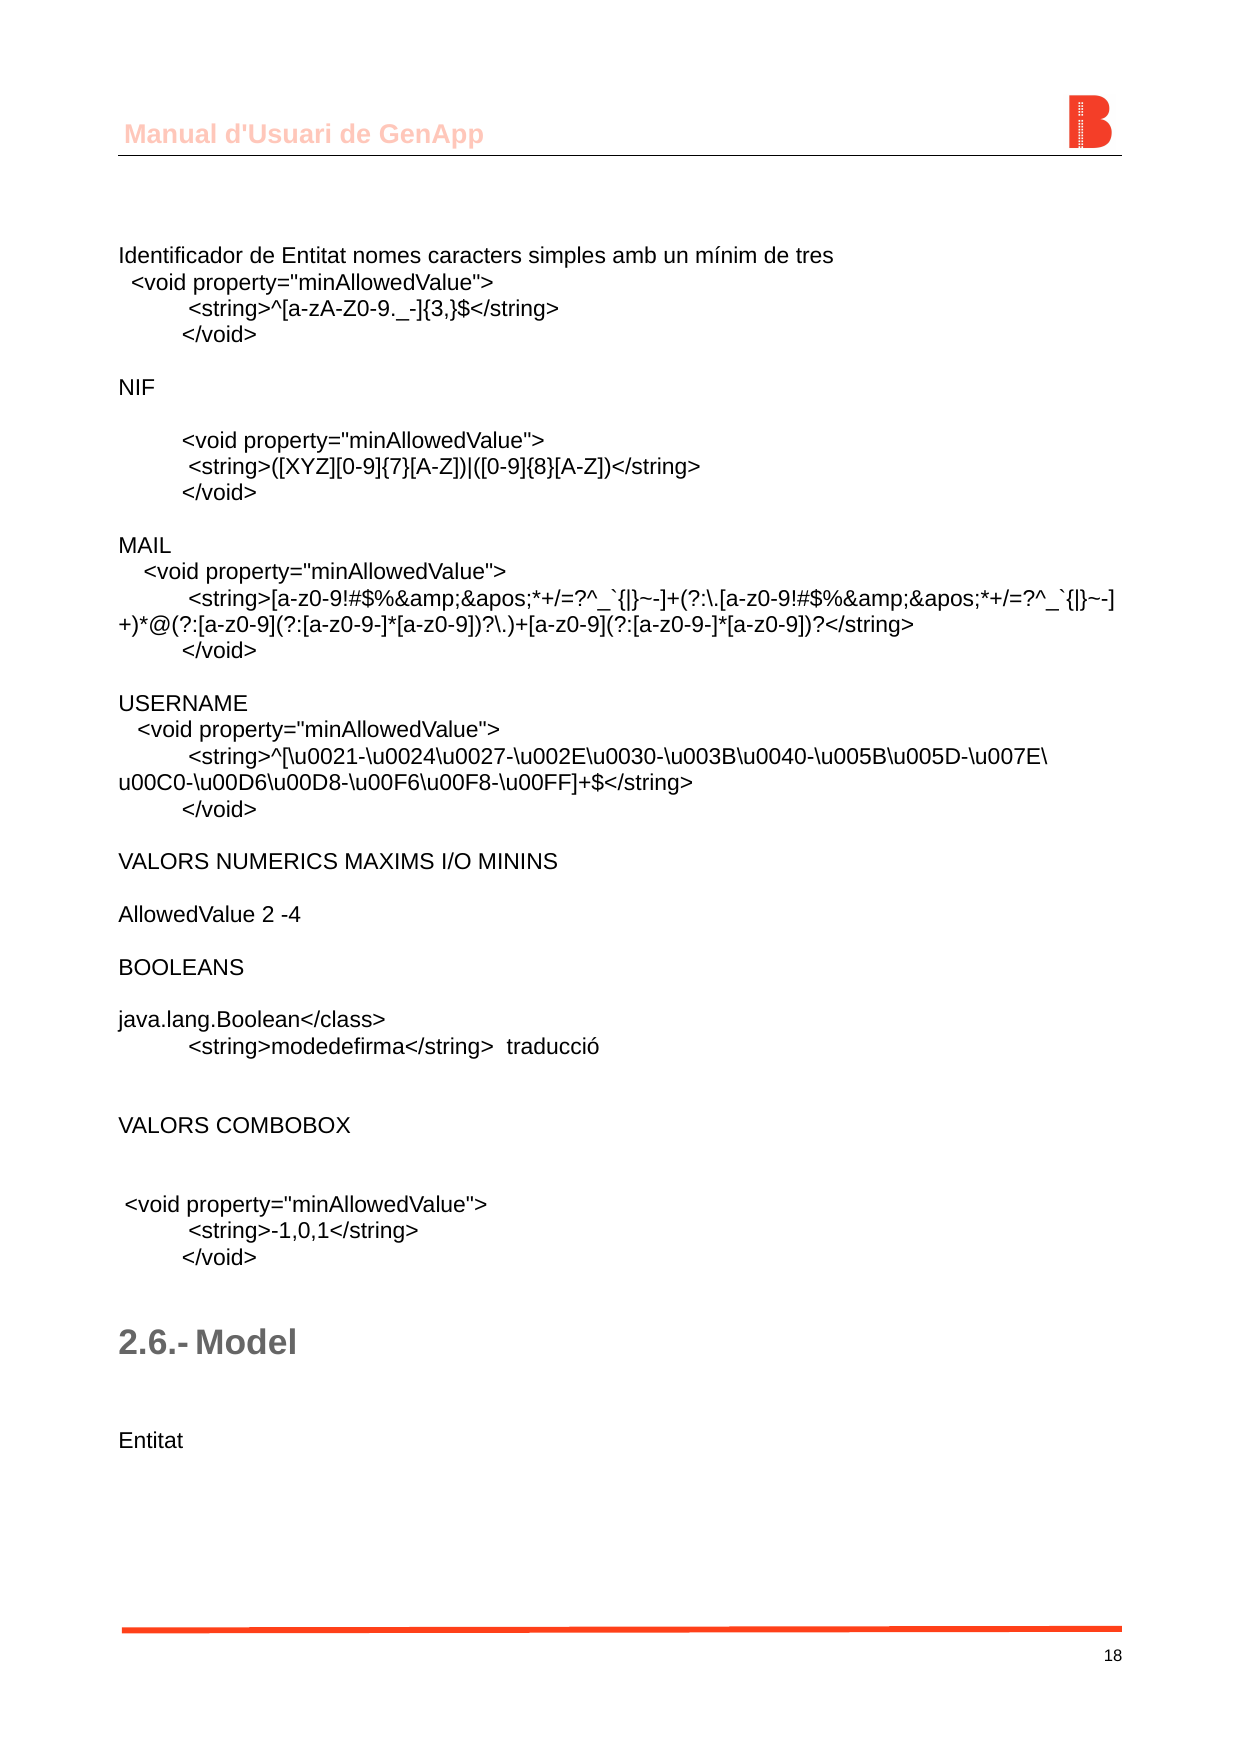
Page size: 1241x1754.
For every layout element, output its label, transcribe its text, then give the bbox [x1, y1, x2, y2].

text AllowedValue 2 -4 [118, 901, 1122, 927]
picture [1063, 94, 1117, 150]
text Entitat [118, 1427, 1122, 1453]
text <void property="minAllowedValue"> <string>^[a-zA-Z0-9._-]{3,}$</string> </void> [118, 268, 1122, 347]
text <void property="minAllowedValue"> <string>([XYZ][0-9]{7}[A-Z])|([0-9]{8}[A-Z])</string> </void> [118, 400, 1122, 506]
text java.lang.Boolean</class> <string>modedefirma</string> traducció [118, 1006, 1122, 1059]
text <void property="minAllowedValue"> <string>^[\u0021-\u0024\u0027-\u002E\u0030-\u003B\u0040-\u005B\u005D-\u007E\u00C0-\u00D6\u00D8-\u00F6\u00F8-\u00FF]+$</string> </void> [118, 716, 1122, 822]
text VALORS NUMERICS MAXIMS I/O MININS [118, 848, 1122, 874]
text <void property="minAllowedValue"> <string>-1,0,1</string> </void> [118, 1191, 1122, 1270]
text <void property="minAllowedValue"> <string>[a-z0-9!#$%&amp;&apos;*+/=?^_`{|}~-]+(?:\.[a-z0-9!#$%&amp;&apos;*+/=?^_`{|}~-]+)*@(?:[a-z0-9](?:[a-z0-9-]*[a-z0-9])?\.)+[a-z0-9](?:[a-z0-9-]*[a-z0-9])?</string> </void> [118, 558, 1122, 664]
text NIF [118, 374, 1122, 400]
text VALORS COMBOBOX [118, 1112, 1122, 1138]
subtitle Model [118, 1321, 1122, 1362]
text Identificador de Entitat nomes caracters simples amb un mínim de tres [118, 242, 1122, 268]
text USERNAME [118, 690, 1122, 716]
text BOOLEANS [118, 954, 1122, 980]
text MAIL [118, 532, 1122, 558]
